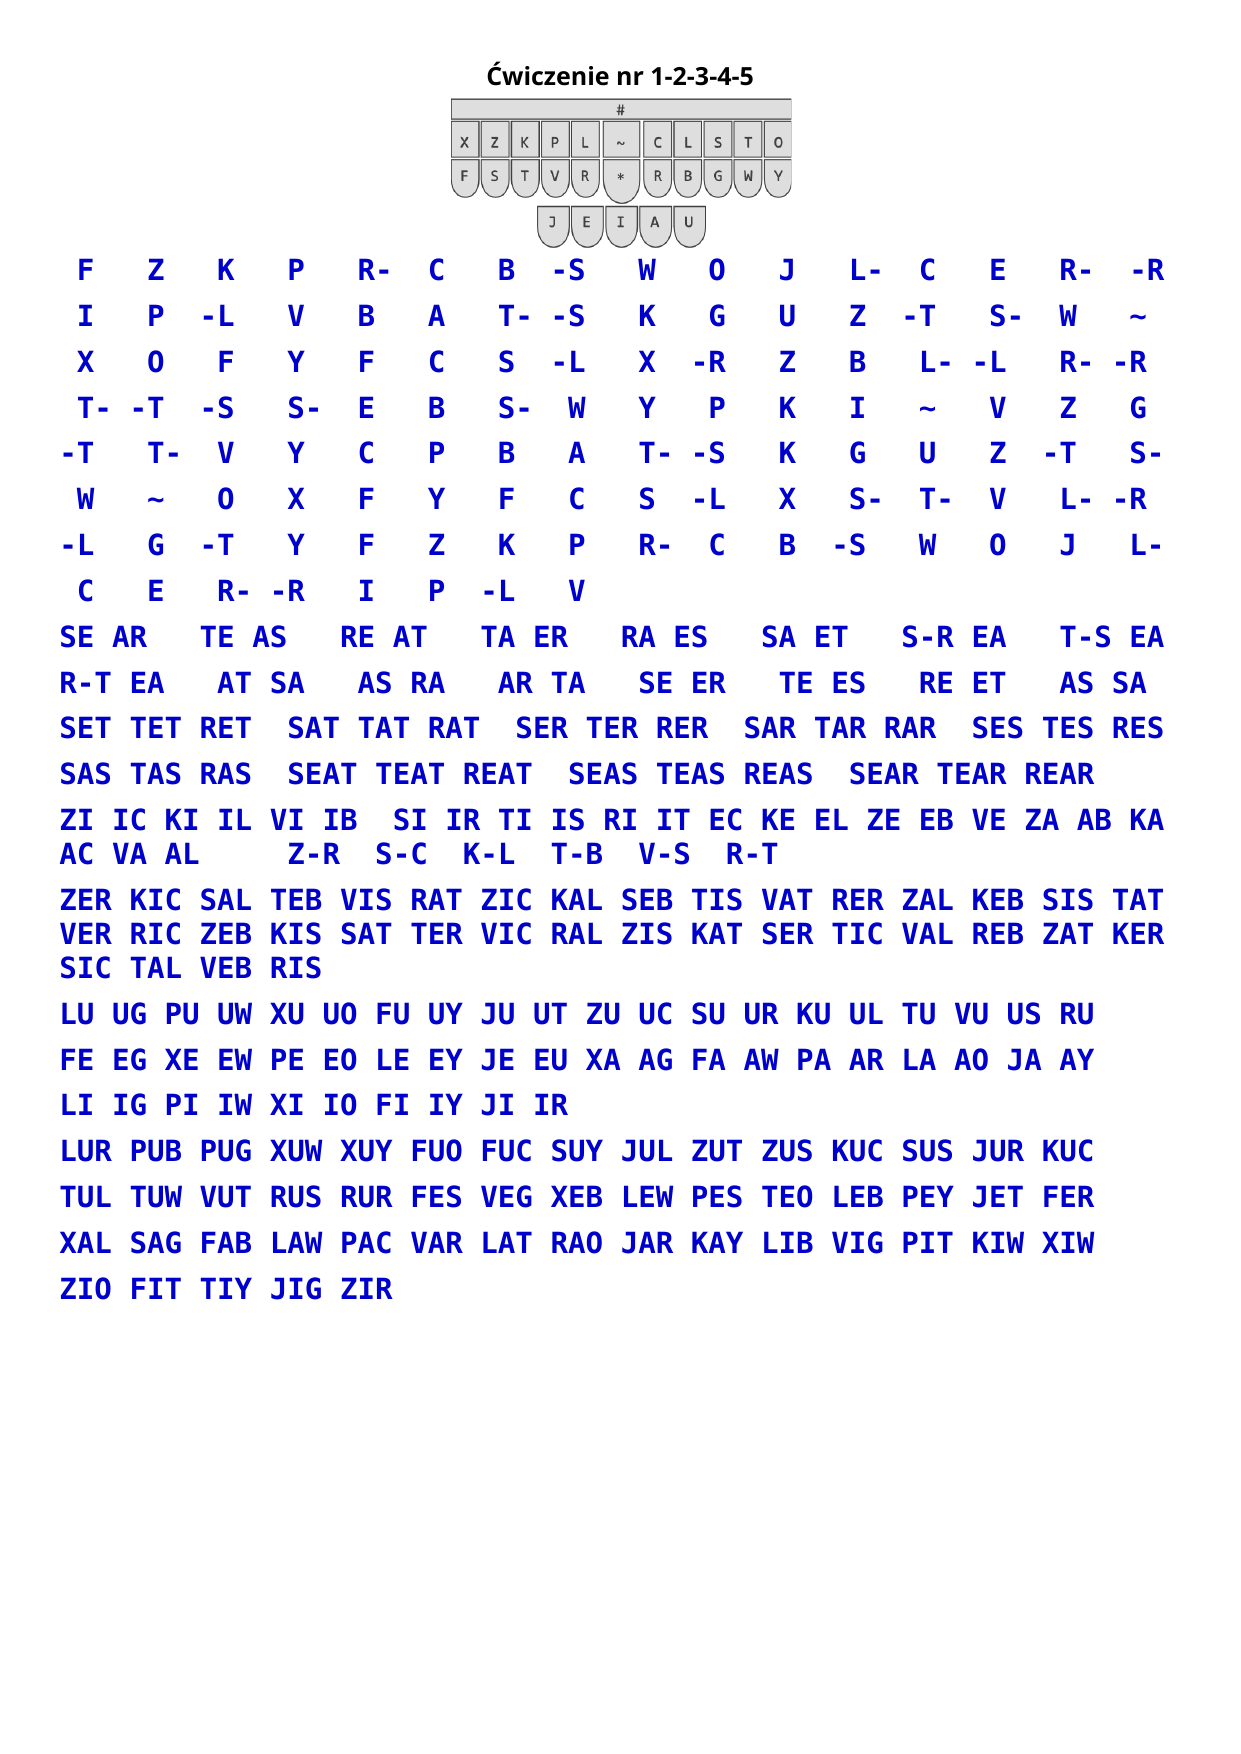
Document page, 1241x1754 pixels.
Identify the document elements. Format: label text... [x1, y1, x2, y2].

text ZER KIC SAL TEB VIS RAT ZIC KAL SEB TIS VAT RER ZAL KEB SIS TAT VER RIC ZEB KIS SAT TER VIC RAL ZIS KAT SER TIC VAL REB ZAT KER SIC TAL VEB RIS [59, 883, 1181, 985]
text SET TET RET SAT TAT RAT SER TER RER SAR TAR RAR SES TES RES [59, 712, 1181, 746]
text -L G -T Y F Z K P R- C B -S W O J L- [59, 528, 1181, 562]
text FE EG XE EW PE EO LE EY JE EU XA AG FA AW PA AR LA AO JA AY [59, 1043, 1181, 1077]
text X O F Y F C S -L X -R Z B L- -L R- -R [59, 345, 1181, 379]
text ZI IC KI IL VI IB SI IR TI IS RI IT EC KE EL ZE EB VE ZA AB KA AC VA AL Z-R S-C K-L T-B V-S R-T [59, 803, 1181, 871]
text I P -L V B A T- -S K G U Z -T S- W ~ [59, 299, 1181, 333]
text TUL TUW VUT RUS RUR FES VEG XEB LEW PES TEO LEB PEY JET FER [59, 1180, 1181, 1214]
text W ~ O X F Y F C S -L X S- T- V L- -R [59, 483, 1181, 517]
text LU UG PU UW XU UO FU UY JU UT ZU UC SU UR KU UL TU VU US RU [59, 997, 1181, 1031]
text C E R- -R I P -L V [59, 574, 1181, 608]
text ZIO FIT TIY JIG ZIR [59, 1272, 1181, 1306]
text LI IG PI IW XI IO FI IY JI IR [59, 1089, 1181, 1123]
text SAS TAS RAS SEAT TEAT REAT SEAS TEAS REAS SEAR TEAR REAR [59, 758, 1181, 792]
text -T T- V Y C P B A T- -S K G U Z -T S- [59, 437, 1181, 471]
text LUR PUB PUG XUW XUY FUO FUC SUY JUL ZUT ZUS KUC SUS JUR KUC [59, 1134, 1181, 1168]
text T- -T -S S- E B S- W Y P K I ~ V Z G [59, 391, 1181, 425]
text SE AR TE AS RE AT TA ER RA ES SA ET S-R EA T-S EA [59, 620, 1181, 654]
text F Z K P R- C B -S W O J L- C E R- -R [59, 128, 1181, 287]
text R-T EA AT SA AS RA AR TA SE ER TE ES RE ET AS SA [59, 666, 1181, 700]
text XAL SAG FAB LAW PAC VAR LAT RAO JAR KAY LIB VIG PIT KIW XIW [59, 1226, 1181, 1260]
picture [451, 98, 792, 254]
